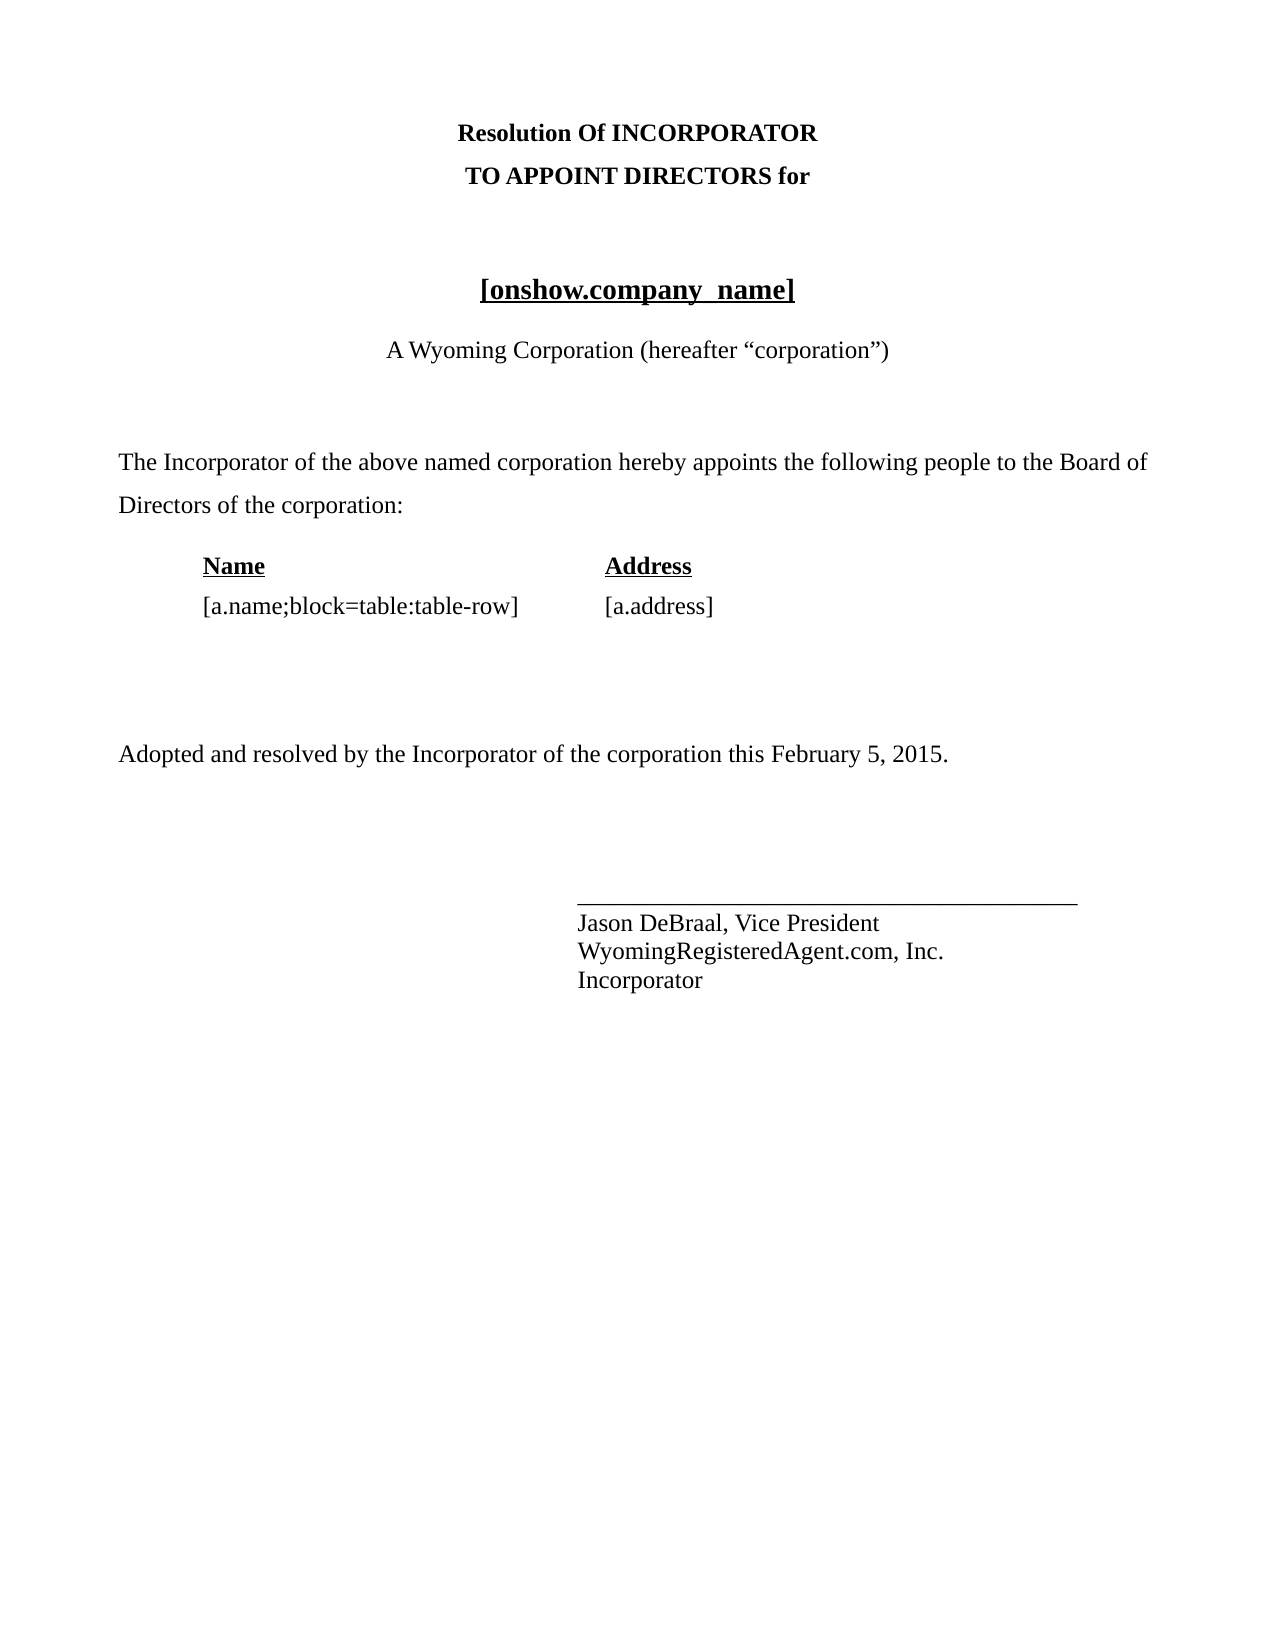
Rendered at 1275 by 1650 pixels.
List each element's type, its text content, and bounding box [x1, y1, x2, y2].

table_header Name [190, 545, 592, 586]
table_cell [a.name;block=table:table-row] [190, 586, 592, 626]
text The Incorporator of the above named corporation hereby appoints the following people to the Board of Directors of the corporation: [118, 447, 1157, 518]
table_header Address [592, 545, 1157, 586]
text A Wyoming Corporation (hereafter “corporation”) [118, 335, 1157, 364]
text ________________________________________ Jason DeBraal, Vice President [577, 879, 1157, 936]
table_cell [a.address] [592, 586, 1157, 626]
text Incorporator [577, 965, 1157, 994]
text [onshow.company_name] [118, 272, 1157, 306]
text Adopted and resolved by the Incorporator of the corporation this February 5, 2015. [118, 739, 1157, 768]
text Resolution Of INCORPORATOR TO APPOINT DIRECTORS for [118, 118, 1157, 190]
text WyomingRegisteredAgent.com, Inc. [577, 936, 1157, 965]
